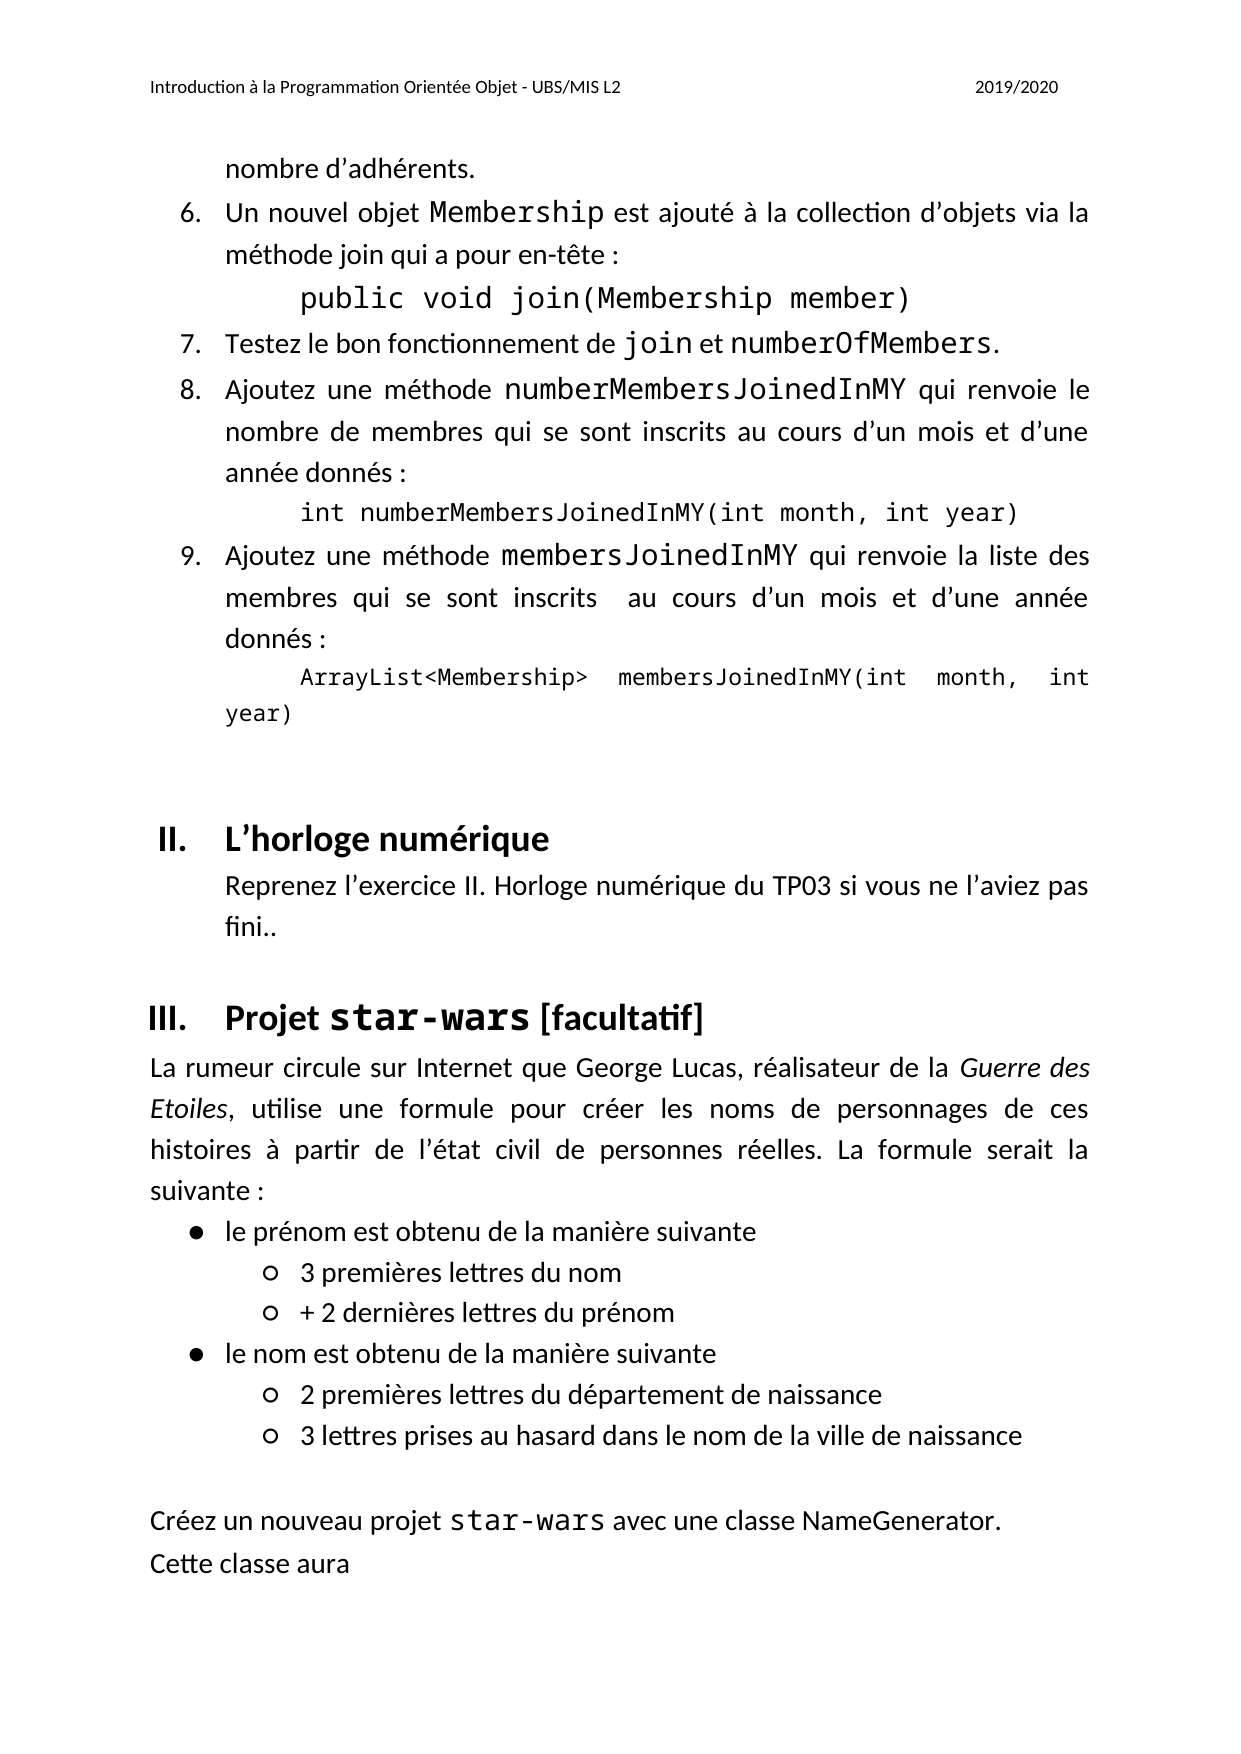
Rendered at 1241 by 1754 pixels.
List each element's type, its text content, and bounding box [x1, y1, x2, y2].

list 3 lettres prises au hasard dans le nom de la ville de naissance [262, 1417, 1090, 1453]
list Un nouvel objet Membership est ajouté à la collection d’objets via la méthode join qui a pour en-tête : [179, 191, 1090, 272]
list Testez le bon fonctionnement de join et numberOfMembers. [179, 322, 1090, 362]
list le nom est obtenu de la manière suivante [187, 1336, 1090, 1371]
list Ajoutez une méthode membersJoinedInMY qui renvoie la liste des membres qui se sont inscrits au cours d’un mois et d’une année donnés : [179, 534, 1090, 656]
text Créez un nouveau projet star-wars avec une classe NameGenerator. [150, 1499, 1090, 1539]
text ArrayList<Membership> membersJoinedInMY(int month, int year) [225, 661, 1090, 728]
list Projet star-wars [facultatif] [187, 990, 1090, 1041]
list 3 premières lettres du nom [262, 1254, 1090, 1289]
text Reprenez l’exercice II. Horloge numérique du TP03 si vous ne l’aviez pas fini.. [225, 867, 1090, 944]
text La rumeur circule sur Internet que George Lucas, réalisateur de la Guerre des Etoiles, utilise une formule pour créer les noms de personnages de ces histoires à partir de l’état civil de personnes réelles. La formule serait la suivante : [150, 1049, 1090, 1207]
list Ajoutez une méthode numberMembersJoinedInMY qui renvoie le nombre de membres qui se sont inscrits au cours d’un mois et d’une année donnés : [179, 368, 1090, 490]
text int numberMembersJoinedInMY(int month, int year) [225, 495, 1090, 529]
text Cette classe aura [150, 1545, 1090, 1581]
text public void join(Membership member) [225, 277, 1090, 317]
list 2 premières lettres du département de naissance [262, 1376, 1090, 1412]
list le prénom est obtenu de la manière suivante [187, 1213, 1090, 1248]
list L’horloge numérique [187, 815, 1090, 861]
list nombre d’adhérents. [179, 150, 1090, 186]
list + 2 dernières lettres du prénom [262, 1294, 1090, 1330]
